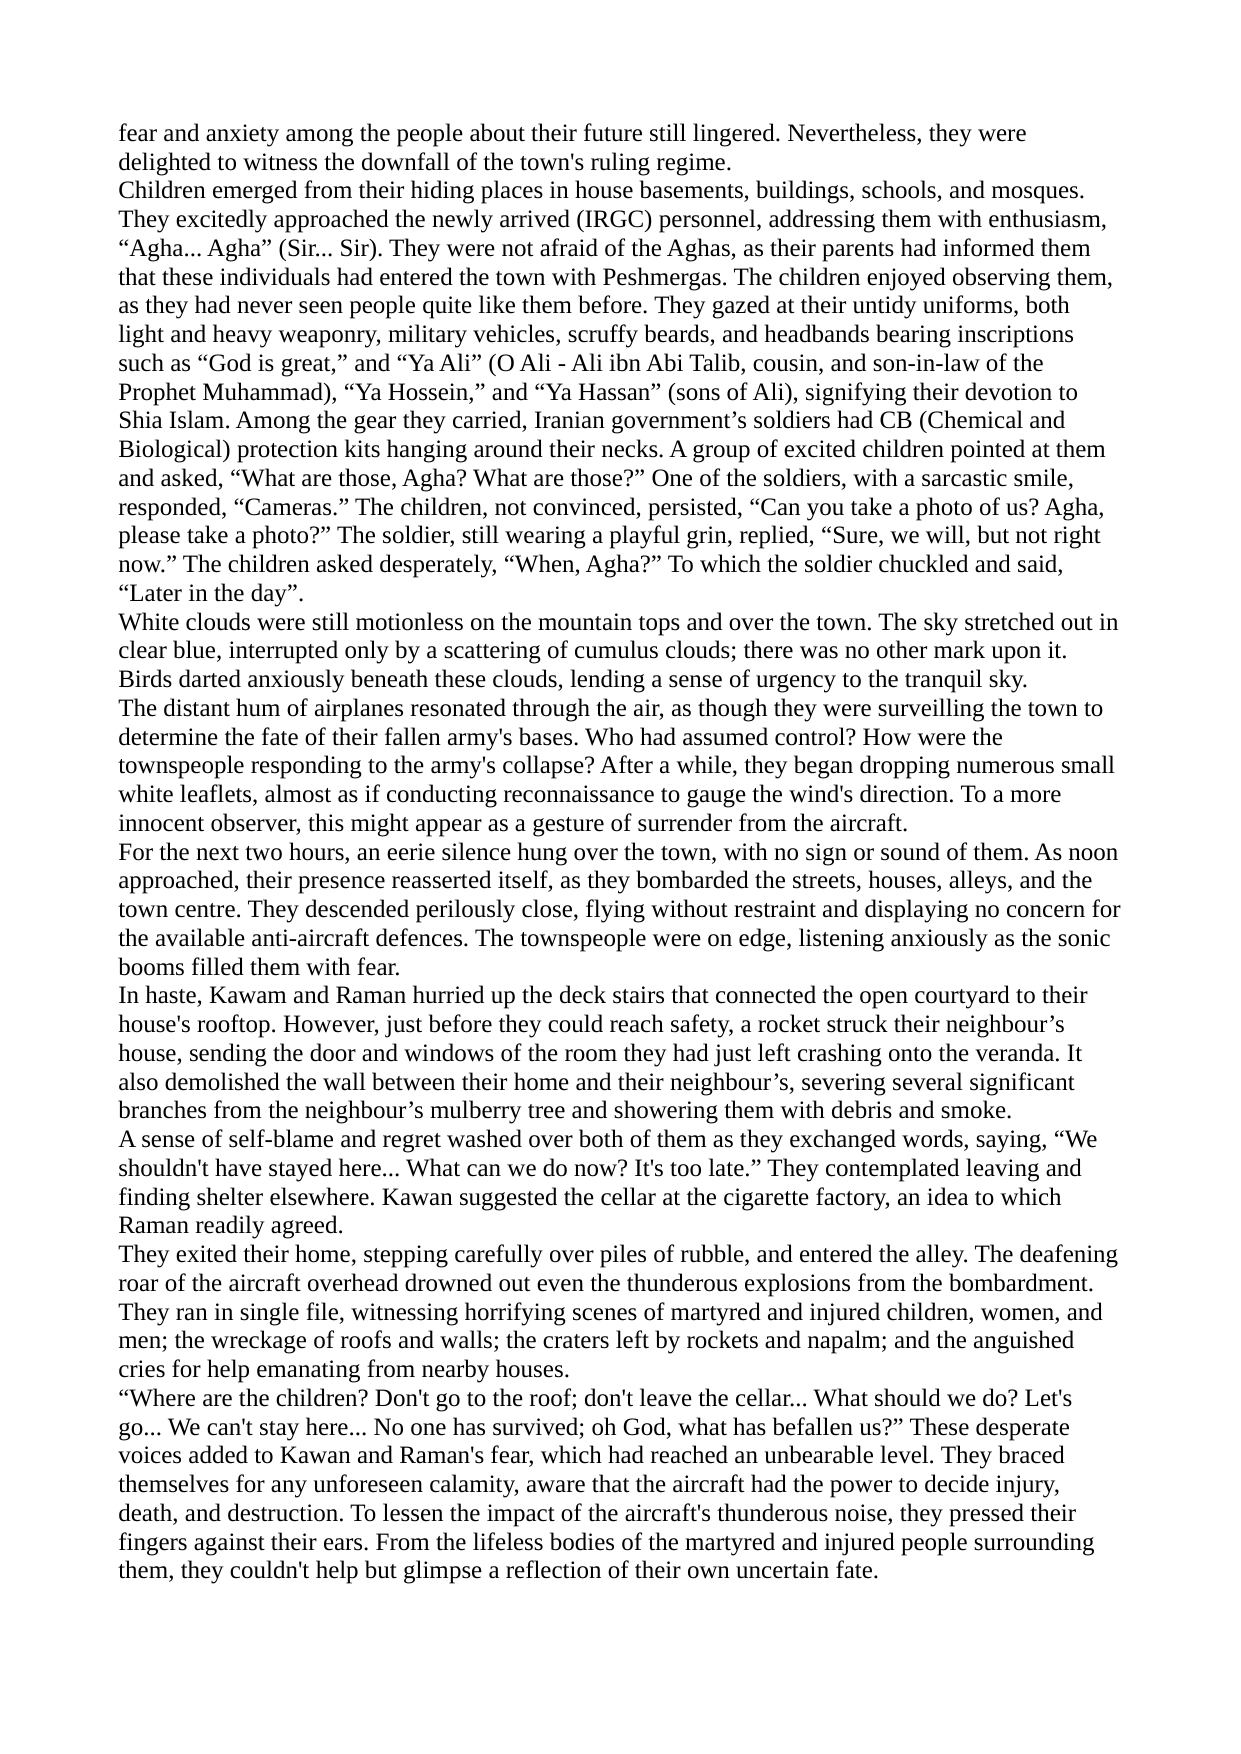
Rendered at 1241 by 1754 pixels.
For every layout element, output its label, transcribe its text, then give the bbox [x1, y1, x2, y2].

text White clouds were still motionless on the mountain tops and over the town. The sky stretched out in clear blue, interrupted only by a scattering of cumulus clouds; there was no other mark upon it. Birds darted anxiously beneath these clouds, lending a sense of urgency to the tranquil sky. [118, 607, 1122, 693]
text fear and anxiety among the people about their future still lingered. Nevertheless, they were delighted to witness the downfall of the town's ruling regime. [118, 118, 1122, 176]
text “Where are the children? Don't go to the roof; don't leave the cellar... What should we do? Let's go... We can't stay here... No one has survived; oh God, what has befallen us?” These desperate voices added to Kawan and Raman's fear, which had reached an unbearable level. They braced themselves for any unforeseen calamity, aware that the aircraft had the power to decide injury, death, and destruction. To lessen the impact of the aircraft's thunderous noise, they pressed their fingers against their ears. From the lifeless bodies of the martyred and injured people surrounding them, they couldn't help but glimpse a reflection of their own uncertain fate. [118, 1383, 1122, 1584]
text The distant hum of airplanes resonated through the air, as though they were surveilling the town to determine the fate of their fallen army's bases. Who had assumed control? How were the townspeople responding to the army's collapse? After a while, they began dropping numerous small white leaflets, almost as if conducting reconnaissance to gauge the wind's direction. To a more innocent observer, this might appear as a gesture of surrender from the aircraft. [118, 693, 1122, 837]
text A sense of self-blame and regret washed over both of them as they exchanged words, saying, “We shouldn't have stayed here... What can we do now? It's too late.” They contemplated leaving and finding shelter elsewhere. Kawan suggested the cellar at the cigarette factory, an idea to which Raman readily agreed. [118, 1124, 1122, 1239]
text For the next two hours, an eerie silence hung over the town, with no sign or sound of them. As noon approached, their presence reasserted itself, as they bombarded the streets, houses, alleys, and the town centre. They descended perilously close, flying without restraint and displaying no concern for the available anti-aircraft defences. The townspeople were on edge, listening anxiously as the sonic booms filled them with fear. [118, 837, 1122, 981]
text In haste, Kawam and Raman hurried up the deck stairs that connected the open courtyard to their house's rooftop. However, just before they could reach safety, a rocket struck their neighbour’s house, sending the door and windows of the room they had just left crashing onto the veranda. It also demolished the wall between their home and their neighbour’s, severing several significant branches from the neighbour’s mulberry tree and showering them with debris and smoke. [118, 981, 1122, 1124]
text Children emerged from their hiding places in house basements, buildings, schools, and mosques. They excitedly approached the newly arrived (IRGC) personnel, addressing them with enthusiasm, “Agha... Agha” (Sir... Sir). They were not afraid of the Aghas, as their parents had informed them that these individuals had entered the town with Peshmergas. The children enjoyed observing them, as they had never seen people quite like them before. They gazed at their untidy uniforms, both light and heavy weaponry, military vehicles, scruffy beards, and headbands bearing inscriptions such as “God is great,” and “Ya Ali” (O Ali - Ali ibn Abi Talib, cousin, and son-in-law of the Prophet Muhammad), “Ya Hossein,” and “Ya Hassan” (sons of Ali), signifying their devotion to Shia Islam. Among the gear they carried, Iranian government’s soldiers had CB (Chemical and Biological) protection kits hanging around their necks. A group of excited children pointed at them and asked, “What are those, Agha? What are those?” One of the soldiers, with a sarcastic smile, responded, “Cameras.” The children, not convinced, persisted, “Can you take a photo of us? Agha, please take a photo?” The soldier, still wearing a playful grin, replied, “Sure, we will, but not right now.” The children asked desperately, “When, Agha?” To which the soldier chuckled and said, “Later in the day”. [118, 176, 1122, 607]
text They exited their home, stepping carefully over piles of rubble, and entered the alley. The deafening roar of the aircraft overhead drowned out even the thunderous explosions from the bombardment. They ran in single file, witnessing horrifying scenes of martyred and injured children, women, and men; the wreckage of roofs and walls; the craters left by rockets and napalm; and the anguished cries for help emanating from nearby houses. [118, 1239, 1122, 1383]
